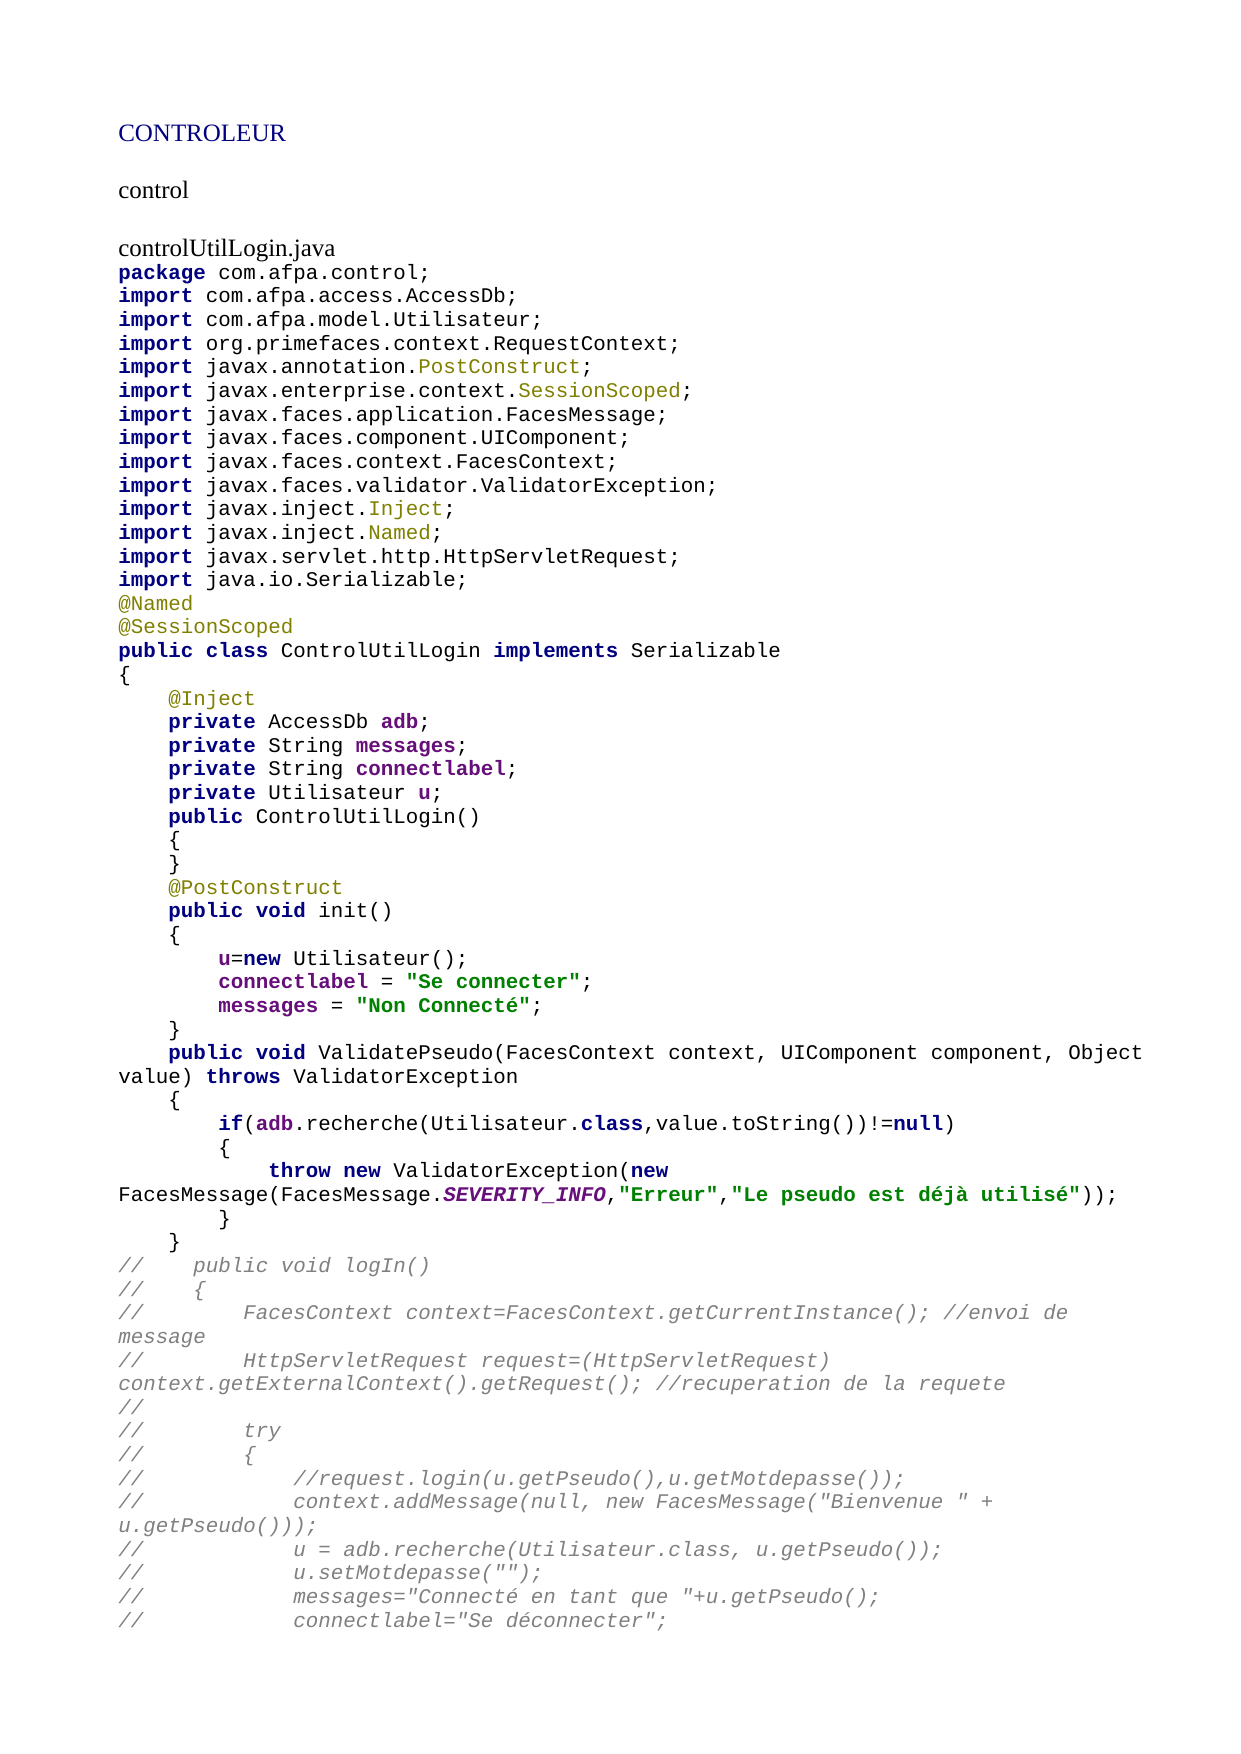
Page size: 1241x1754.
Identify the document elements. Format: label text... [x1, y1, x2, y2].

text } [118, 1231, 1145, 1255]
text { [118, 1137, 1145, 1160]
text // public void logIn() [118, 1255, 1145, 1279]
text throw new ValidatorException(new FacesMessage(FacesMessage.SEVERITY_INFO,"Erreur","Le pseudo est déjà utilisé")); [118, 1160, 1145, 1208]
text connectlabel = "Se connecter"; [118, 971, 1145, 995]
text { [118, 1089, 1145, 1113]
text } [118, 853, 1145, 877]
text // { [118, 1279, 1145, 1302]
text // { [118, 1444, 1145, 1468]
text @Inject [118, 687, 1145, 711]
text import javax.annotation.PostConstruct; [118, 356, 1145, 380]
text private Utilisateur u; [118, 782, 1145, 806]
text public ControlUtilLogin() [118, 806, 1145, 829]
text import javax.faces.application.FacesMessage; [118, 404, 1145, 427]
text // u = adb.recherche(Utilisateur.class, u.getPseudo()); [118, 1539, 1145, 1562]
text private AccessDb adb; [118, 711, 1145, 735]
text private String messages; [118, 735, 1145, 758]
text private String connectlabel; [118, 758, 1145, 782]
text import javax.servlet.http.HttpServletRequest; [118, 546, 1145, 569]
text // messages="Connecté en tant que "+u.getPseudo(); [118, 1586, 1145, 1610]
text import java.io.Serializable; [118, 569, 1145, 593]
text // connectlabel="Se déconnecter"; [118, 1610, 1145, 1633]
text { [118, 829, 1145, 853]
text import javax.faces.context.FacesContext; [118, 451, 1145, 475]
text import com.afpa.model.Utilisateur; [118, 309, 1145, 333]
text import javax.faces.component.UIComponent; [118, 427, 1145, 451]
text // try [118, 1421, 1145, 1444]
text { [118, 924, 1145, 948]
text import javax.inject.Inject; [118, 498, 1145, 522]
text @Named [118, 593, 1145, 617]
text control [118, 176, 1145, 204]
text @SessionScoped [118, 617, 1145, 640]
text u=new Utilisateur(); [118, 948, 1145, 971]
text // HttpServletRequest request=(HttpServletRequest) context.getExternalContext().getRequest(); //recuperation de la requete [118, 1349, 1145, 1397]
text import com.afpa.access.AccessDb; [118, 286, 1145, 309]
text controlUtilLogin.java [118, 233, 1145, 262]
text public class ControlUtilLogin implements Serializable [118, 640, 1145, 664]
text import javax.enterprise.context.SessionScoped; [118, 380, 1145, 404]
text public void init() [118, 900, 1145, 924]
text if(adb.recherche(Utilisateur.class,value.toString())!=null) [118, 1113, 1145, 1137]
text CONTROLEUR [118, 118, 1145, 147]
text import javax.inject.Named; [118, 522, 1145, 546]
text import org.primefaces.context.RequestContext; [118, 333, 1145, 356]
text } [118, 1208, 1145, 1231]
text public void ValidatePseudo(FacesContext context, UIComponent component, Object value) throws ValidatorException [118, 1042, 1145, 1089]
text } [118, 1018, 1145, 1042]
text // FacesContext context=FacesContext.getCurrentInstance(); //envoi de message [118, 1302, 1145, 1349]
text // //request.login(u.getPseudo(),u.getMotdepasse()); [118, 1468, 1145, 1491]
text @PostConstruct [118, 877, 1145, 900]
text { [118, 664, 1145, 687]
text import javax.faces.validator.ValidatorException; [118, 475, 1145, 498]
text messages = "Non Connecté"; [118, 995, 1145, 1018]
text // [118, 1397, 1145, 1421]
text // u.setMotdepasse(""); [118, 1562, 1145, 1586]
text package com.afpa.control; [118, 262, 1145, 286]
text // context.addMessage(null, new FacesMessage("Bienvenue " + u.getPseudo())); [118, 1491, 1145, 1539]
